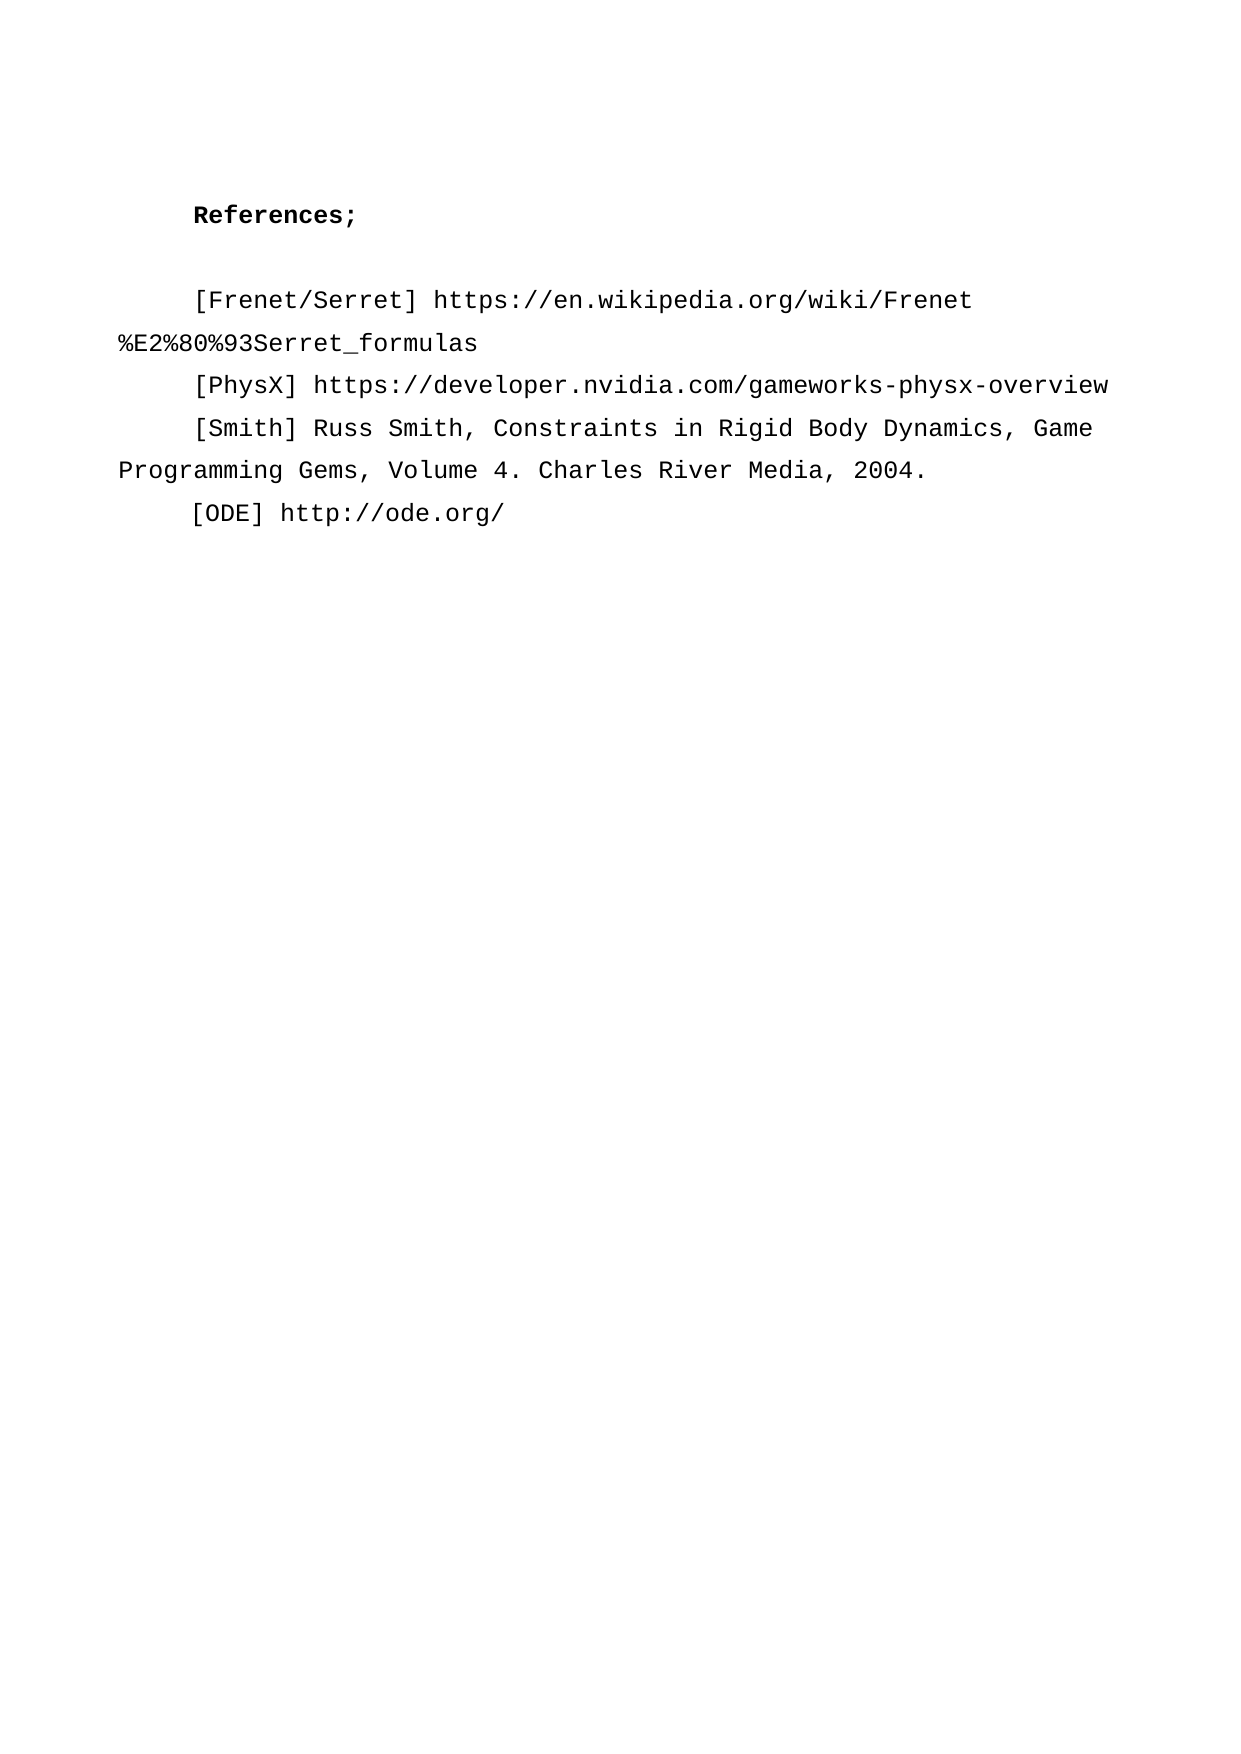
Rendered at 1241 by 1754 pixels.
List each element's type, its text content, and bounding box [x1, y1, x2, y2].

text [PhysX] https://developer.nvidia.com/gameworks-physx-overview [118, 373, 1122, 401]
text [Frenet/Serret] https://en.wikipedia.org/wiki/Frenet%E2%80%93Serret_formulas [118, 288, 1122, 359]
text [Smith] Russ Smith, Constraints in Rigid Body Dynamics, Game Programming Gems, Volume 4. Charles River Media, 2004. [118, 416, 1122, 486]
text [ODE] http://ode.org/ [118, 501, 1122, 529]
text References; [118, 203, 1122, 231]
